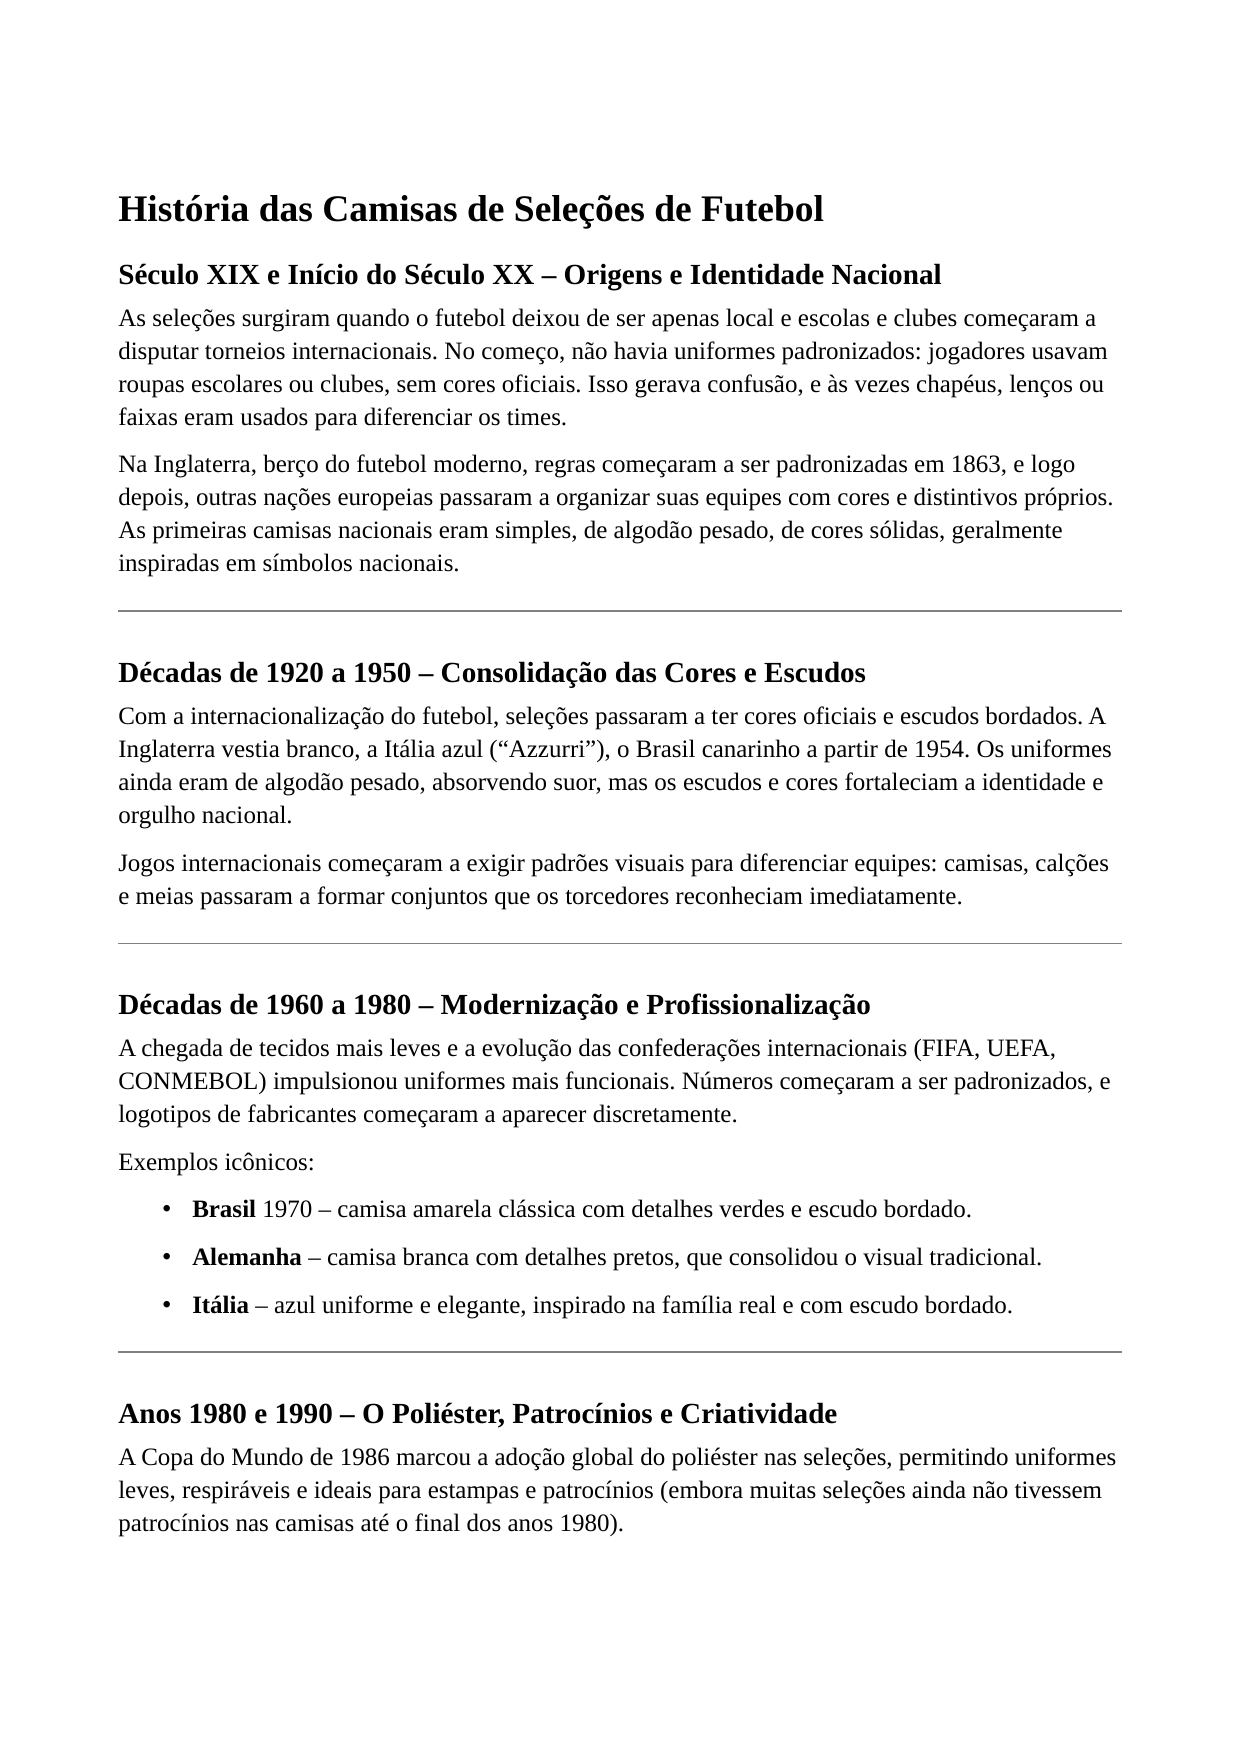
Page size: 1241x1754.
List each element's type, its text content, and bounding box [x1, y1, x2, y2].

subtitle História das Camisas de Seleções de Futebol [118, 187, 1122, 230]
subtitle Décadas de 1920 a 1950 – Consolidação das Cores e Escudos [118, 655, 1122, 688]
text A Copa do Mundo de 1986 marcou a adoção global do poliéster nas seleções, permitindo uniformes leves, respiráveis e ideais para estampas e patrocínios (embora muitas seleções ainda não tivessem patrocínios nas camisas até o final dos anos 1980). [118, 1442, 1122, 1537]
subtitle Século XIX e Início do Século XX – Origens e Identidade Nacional [118, 257, 1122, 290]
subtitle Décadas de 1960 a 1980 – Modernização e Profissionalização [118, 987, 1122, 1021]
text Na Inglaterra, berço do futebol moderno, regras começaram a ser padronizadas em 1863, e logo depois, outras nações europeias passaram a organizar suas equipes com cores e distintivos próprios. As primeiras camisas nacionais eram simples, de algodão pesado, de cores sólidas, geralmente inspiradas em símbolos nacionais. [118, 449, 1122, 577]
list Brasil 1970 – camisa amarela clássica com detalhes verdes e escudo bordado. [162, 1194, 1122, 1223]
text Jogos internacionais começaram a exigir padrões visuais para diferenciar equipes: camisas, calções e meias passaram a formar conjuntos que os torcedores reconheciam imediatamente. [118, 848, 1122, 909]
list Itália – azul uniforme e elegante, inspirado na família real e com escudo bordado. [162, 1290, 1122, 1318]
text As seleções surgiram quando o futebol deixou de ser apenas local e escolas e clubes começaram a disputar torneios internacionais. No começo, não havia uniformes padronizados: jogadores usavam roupas escolares ou clubes, sem cores oficiais. Isso gerava confusão, e às vezes chapéus, lenços ou faixas eram usados para diferenciar os times. [118, 303, 1122, 431]
text Exemplos icônicos: [118, 1147, 1122, 1176]
text Com a internacionalização do futebol, seleções passaram a ter cores oficiais e escudos bordados. A Inglaterra vestia branco, a Itália azul (“Azzurri”), o Brasil canarinho a partir de 1954. Os uniformes ainda eram de algodão pesado, absorvendo suor, mas os escudos e cores fortaleciam a identidade e orgulho nacional. [118, 701, 1122, 829]
list Alemanha – camisa branca com detalhes pretos, que consolidou o visual tradicional. [162, 1242, 1122, 1271]
subtitle Anos 1980 e 1990 – O Poliéster, Patrocínios e Criatividade [118, 1396, 1122, 1430]
text A chegada de tecidos mais leves e a evolução das confederações internacionais (FIFA, UEFA, CONMEBOL) impulsionou uniformes mais funcionais. Números começaram a ser padronizados, e logotipos de fabricantes começaram a aparecer discretamente. [118, 1033, 1122, 1128]
